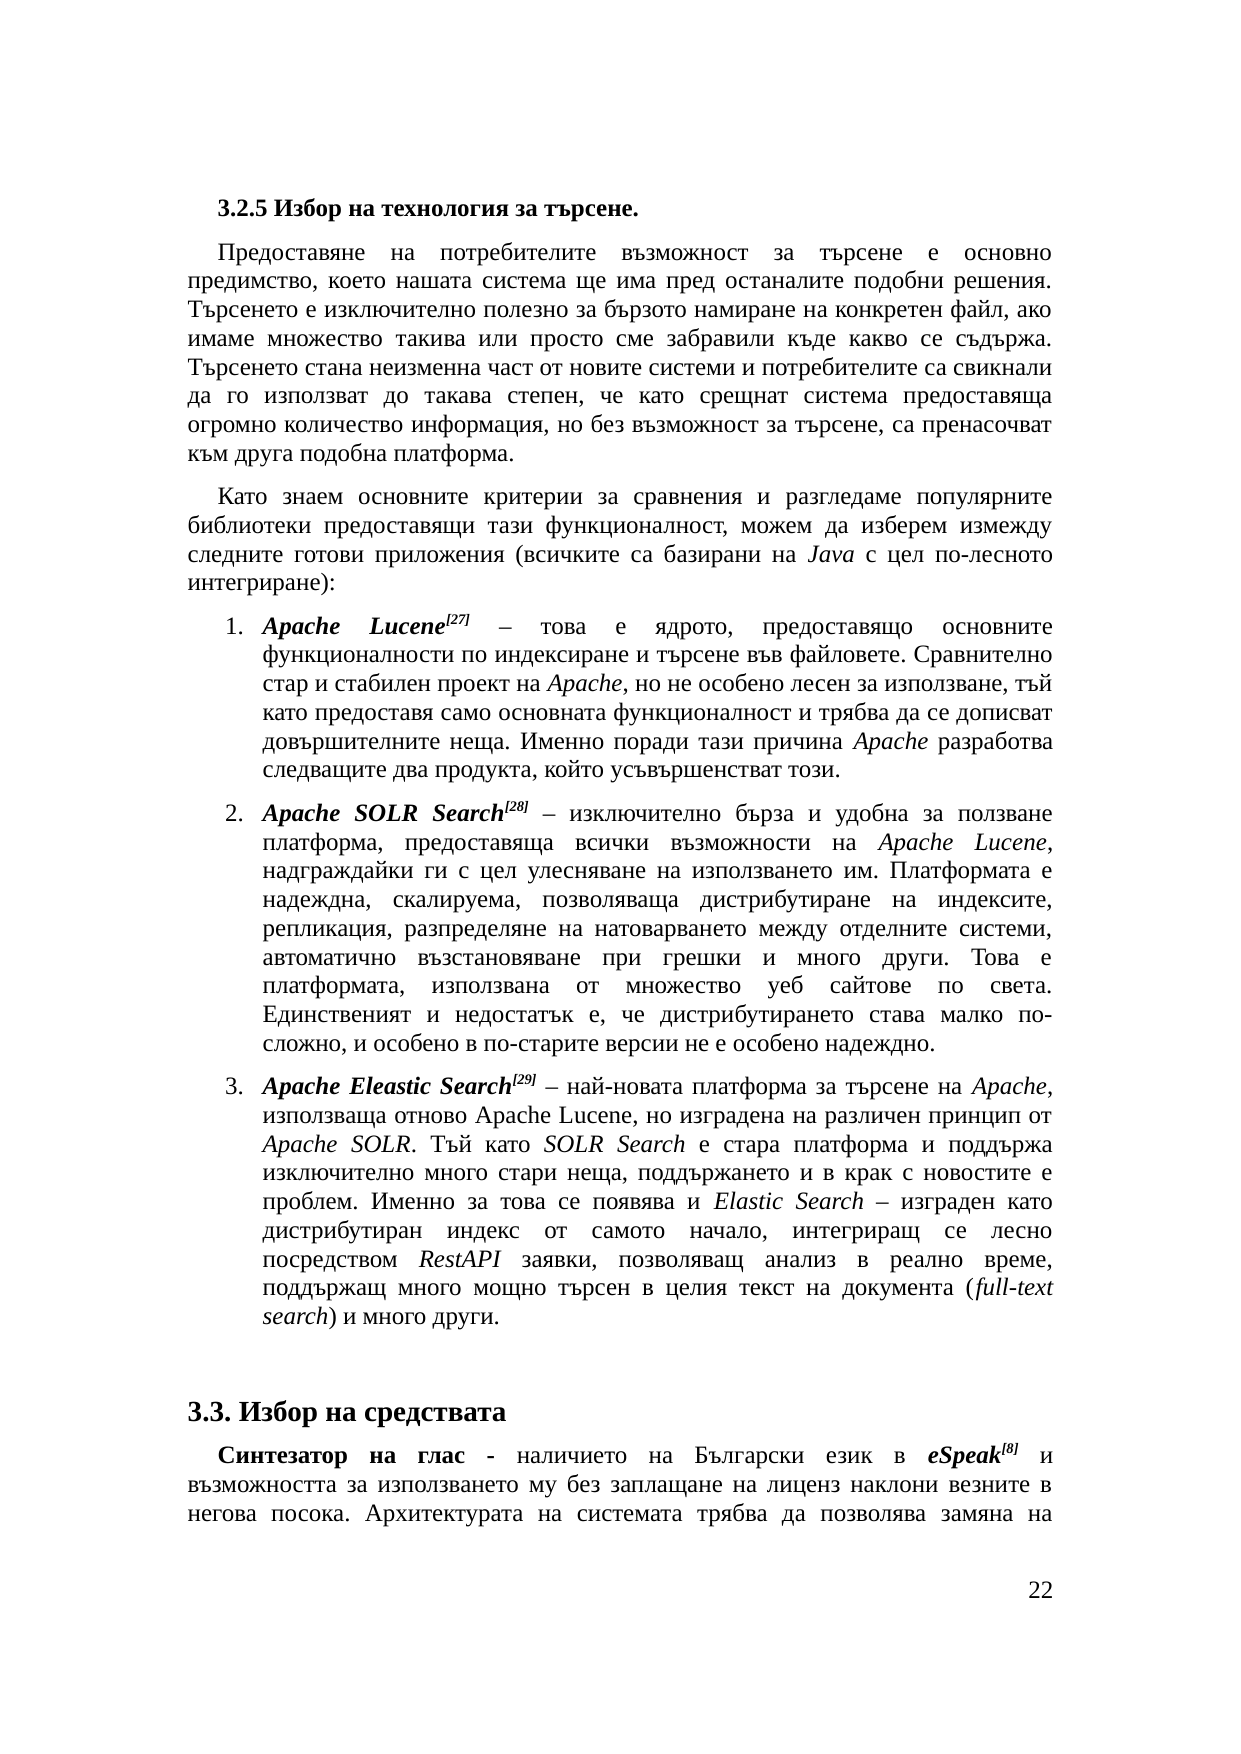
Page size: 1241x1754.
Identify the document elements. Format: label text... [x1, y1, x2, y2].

text Предоставяне на потребителите възможност за търсене е основно предимство, което нашата система ще има пред останалите подобни решения. Търсенето е изключително полезно за бързото намиране на конкретен файл, ако имаме множество такива или просто сме забравили къде какво се съдържа. Търсенето стана неизменна част от новите системи и потребителите са свикнали да го използват до такава степен, че като срещнат система предоставяща огромно количество информация, но без възможност за търсене, са пренасочват към друга подобна платформа. [187, 237, 1053, 467]
subtitle 3.3. Избор на средствата [187, 1394, 1053, 1428]
text Синтезатор на глас - наличието на Български език в eSpeak[8] и възможността за използването му без заплащане на лиценз наклони везните в негова посока. Архитектурата на системата трябва да позволява замяна на [187, 1440, 1053, 1526]
list Apache Eleastic Search[29] – най-новата платформа за търсене на Apache, използваща отново Apache Lucene, но изградена на различен принцип от Apache SOLR. Тъй като SOLR Search е стара платформа и поддържа изключително много стари неща, поддържането и в крак с новостите е проблем. Именно за това се появява и Elastic Search – изграден като дистрибутиран индекс от самото начало, интегриращ се лесно посредством RestAPI заявки, позволяващ анализ в реално време, поддържащ много мощно търсен в целия текст на документа (full-text search) и много други. [225, 1071, 1053, 1330]
list Apache SOLR Search[28] – изключително бърза и удобна за ползване платформа, предоставяща всички възможности на Apache Lucene, надграждайки ги с цел улесняване на използването им. Платформата е надеждна, скалируема, позволяваща дистрибутиране на индексите, репликация, разпределяне на натоварването между отделните системи, автоматично възстановяване при грешки и много други. Това е платформата, използвана от множество уеб сайтове по света. Единственият и недостатък е, че дистрибутирането става малко по-сложно, и особено в по-старите версии не е особено надеждно. [225, 798, 1053, 1057]
text 3.2.5 Избор на технология за търсене. [187, 193, 1053, 222]
text Като знаем основните критерии за сравнения и разгледаме популярните библиотеки предоставящи тази функционалност, можем да изберем измежду следните готови приложения (всичките са базирани на Java с цел по-лесното интегриране): [187, 481, 1053, 596]
list Apache Lucene[27] – това е ядрото, предоставящо основните функционалности по индексиране и търсене във файловете. Сравнително стар и стабилен проект на Apache, но не особено лесен за използване, тъй като предоставя само основната функционалност и трябва да се дописват довършителните неща. Именно поради тази причина Apache разработва следващите два продукта, който усъвършенстват този. [225, 611, 1053, 783]
